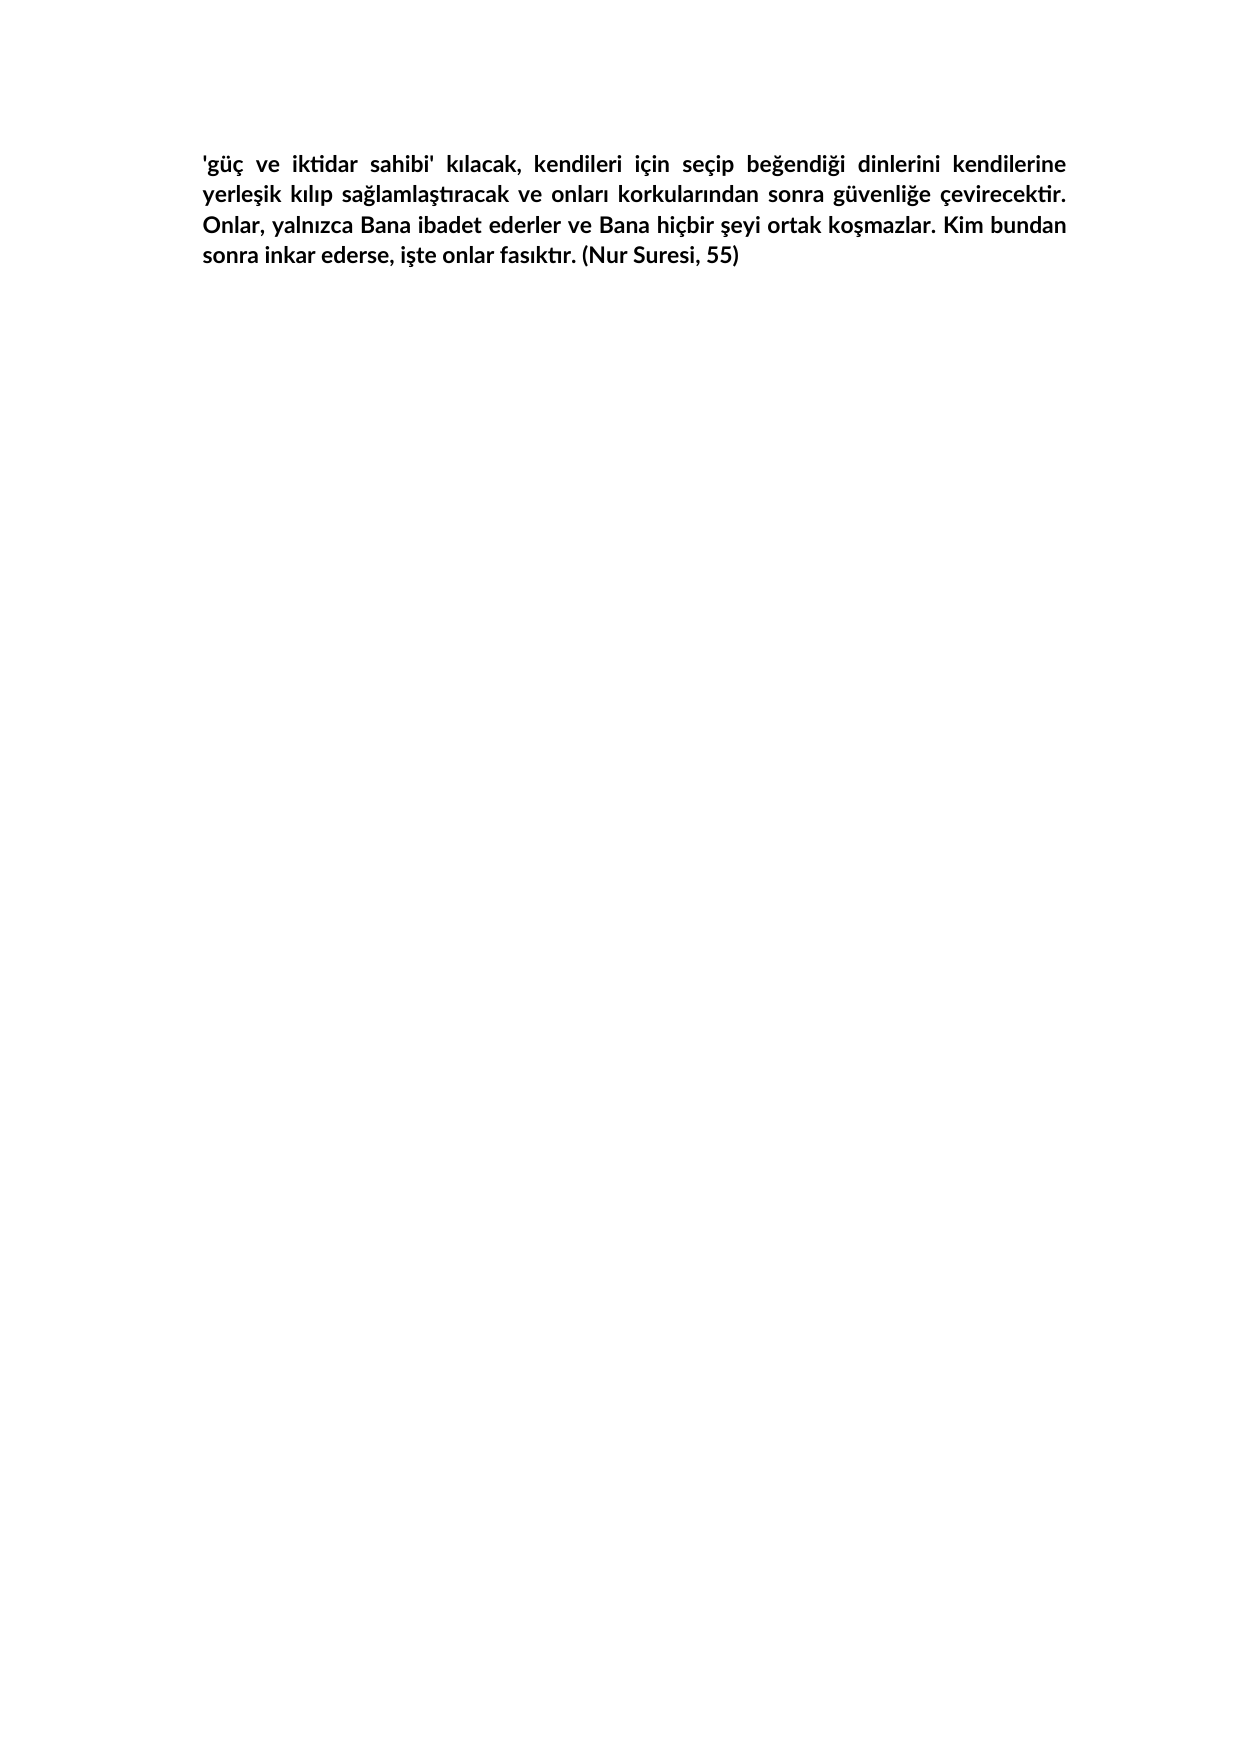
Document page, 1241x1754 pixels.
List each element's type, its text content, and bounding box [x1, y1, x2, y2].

text 'güç ve iktidar sahibi' kılacak, kendileri için seçip beğendiği dinlerini kendilerine yerleşik kılıp sağlamlaştıracak ve onları korkularından sonra güvenliğe çevirecektir. Onlar, yalnızca Bana ibadet ederler ve Bana hiçbir şeyi ortak koşmazlar. Kim bundan sonra inkar ederse, işte onlar fasıktır. (Nur Suresi, 55) [202, 150, 1068, 268]
